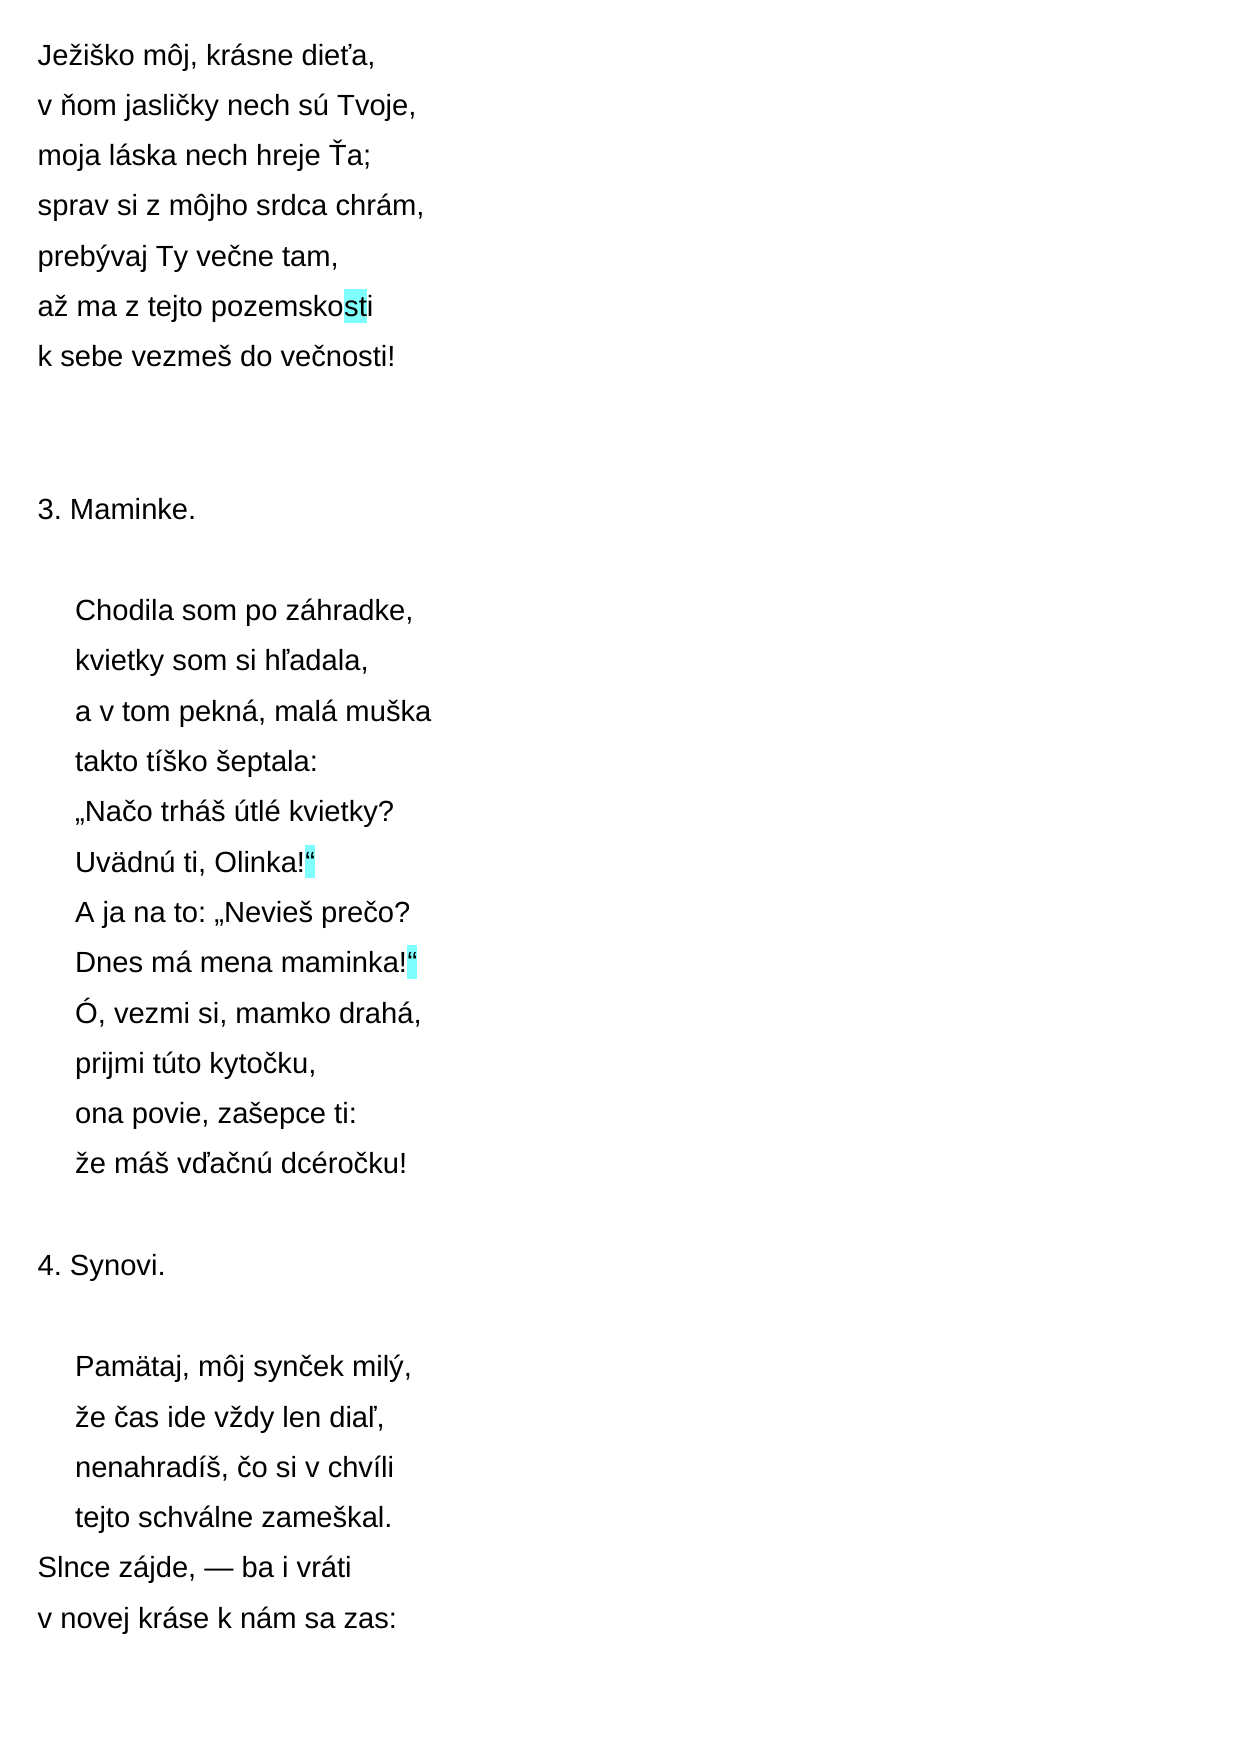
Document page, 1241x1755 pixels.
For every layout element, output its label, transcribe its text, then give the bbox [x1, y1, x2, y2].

text 4. Synovi. [37, 1248, 1130, 1281]
text tejto schválne zameškal. [37, 1500, 1130, 1534]
text Dnes má mena maminka!“ [37, 945, 1130, 979]
text že máš vďačnú dcéročku! [37, 1147, 1130, 1180]
text moja láska nech hreje Ťa; [37, 138, 1130, 172]
text Uvädnú ti, Olinka!“ [37, 845, 1130, 878]
text „Načo trháš útlé kvietky? [37, 794, 1130, 828]
text sprav si z môjho srdca chrám, [37, 188, 1130, 222]
text k sebe vezmeš do večnosti! [37, 339, 1130, 373]
text Chodila som po záhradke, [37, 593, 1130, 627]
text Ó, vezmi si, mamko drahá, [37, 996, 1130, 1029]
text až ma z tejto pozemskosti [37, 289, 1130, 323]
text takto tíško šeptala: [37, 744, 1130, 778]
text Ježiško môj, krásne dieťa, [37, 37, 1130, 71]
text Pamätaj, môj synček milý, [37, 1349, 1130, 1383]
text ona povie, zašepce ti: [37, 1096, 1130, 1130]
text Slnce zájde, — ba i vráti [37, 1551, 1130, 1584]
text kvietky som si hľadala, [37, 643, 1130, 677]
text A ja na to: „Nevieš prečo? [37, 895, 1130, 928]
text a v tom pekná, malá muška [37, 694, 1130, 727]
text prebývaj Ty večne tam, [37, 239, 1130, 272]
text prijmi túto kytočku, [37, 1046, 1130, 1079]
text v novej kráse k nám sa zas: [37, 1601, 1130, 1634]
text 3. Maminke. [37, 492, 1130, 525]
text nenahradíš, čo si v chvíli [37, 1450, 1130, 1483]
text v ňom jasličky nech sú Tvoje, [37, 88, 1130, 121]
text že čas ide vždy len diaľ, [37, 1399, 1130, 1433]
